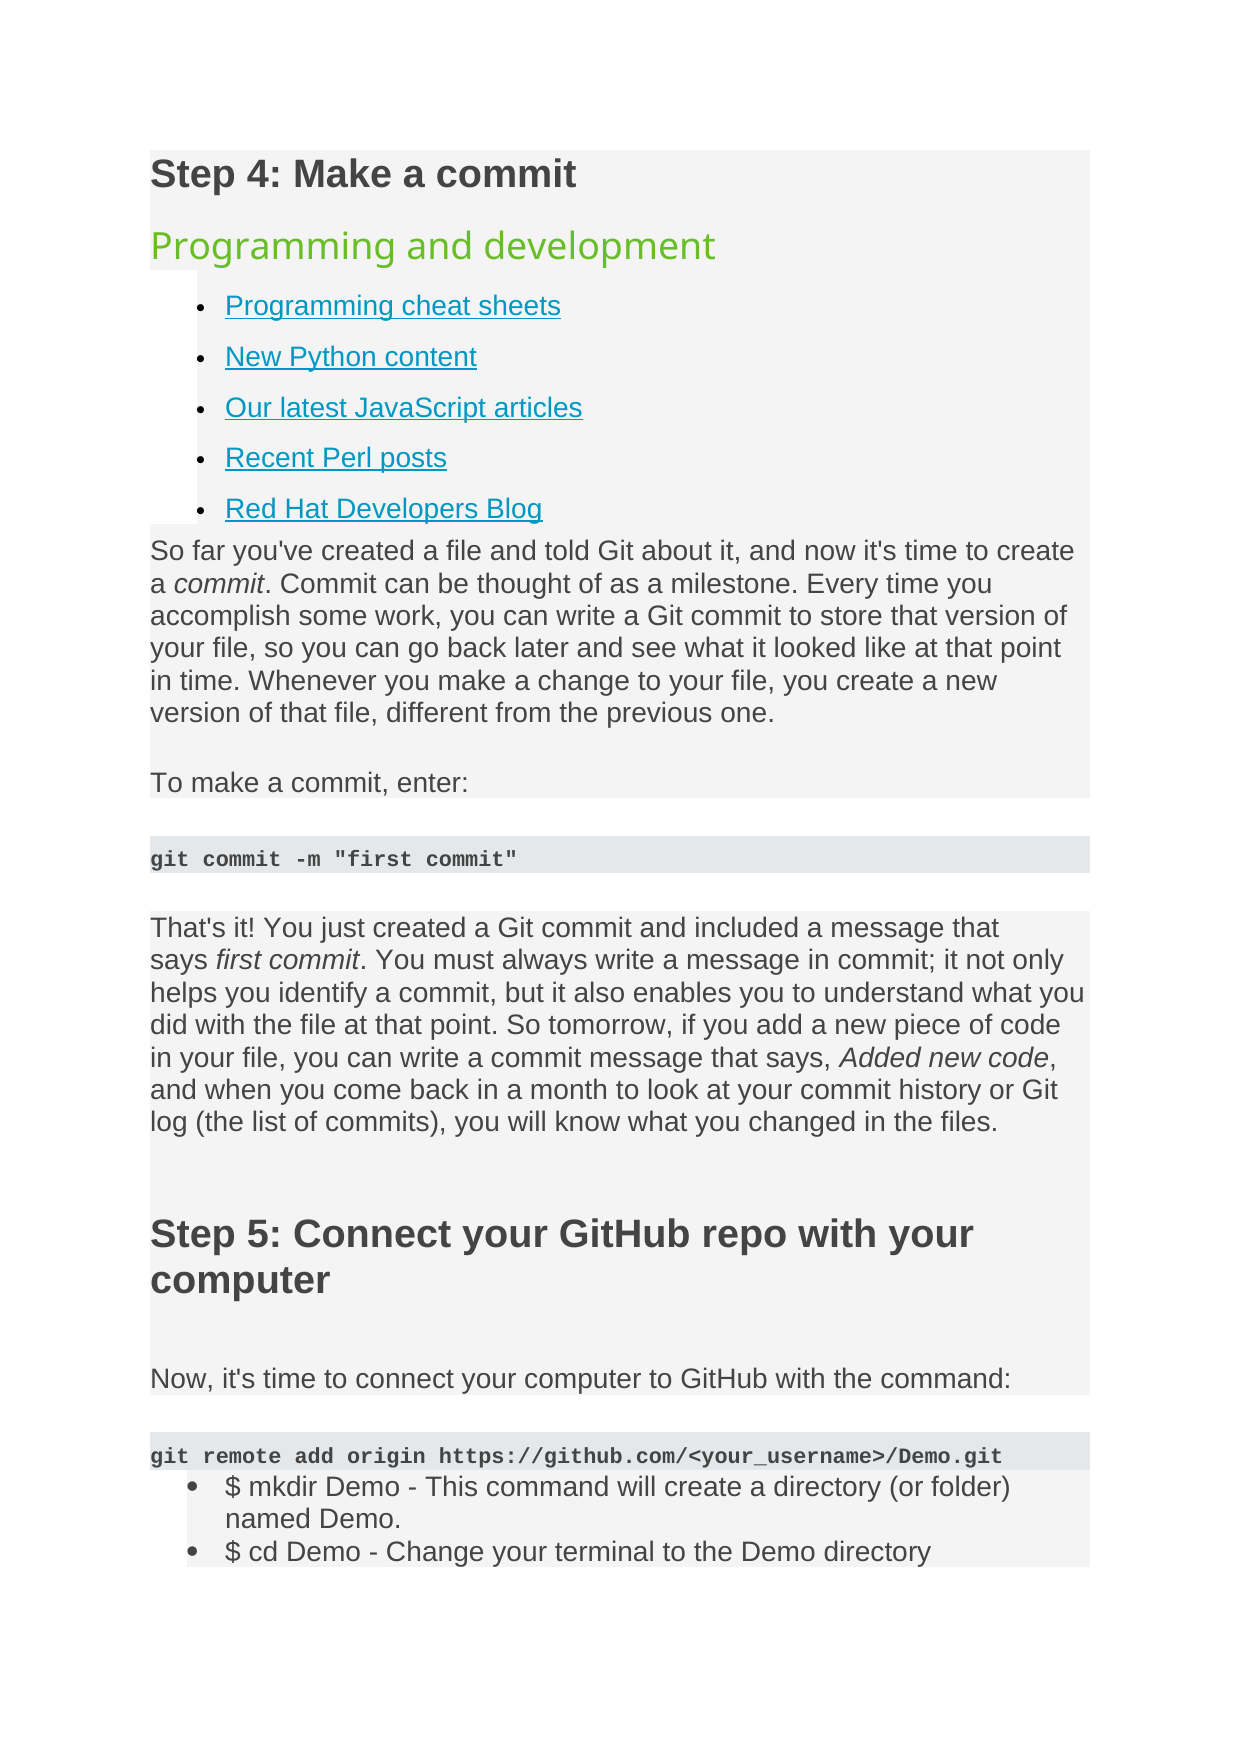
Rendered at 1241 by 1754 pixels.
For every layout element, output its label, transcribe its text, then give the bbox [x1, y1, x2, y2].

list $ cd Demo - Change your terminal to the Demo directory [187, 1535, 1090, 1567]
list Our latest JavaScript articles [197, 382, 1090, 423]
text That's it! You just created a Git commit and included a message that says first commit. You must always write a message in commit; it not only helps you identify a commit, but it also enables you to understand what you did with the file at that point. So tomorrow, if you add a new piece of code in your file, you can write a commit message that says, Added new code, and when you come back in a month to look at your commit history or Git log (the list of commits), you will know what you changed in the files. [150, 911, 1090, 1138]
list $ mkdir Demo - This command will create a directory (or folder) named Demo. [187, 1470, 1090, 1535]
subtitle Step 4: Make a commit [150, 150, 1090, 196]
text To make a commit, enter: [150, 766, 1090, 798]
text git commit -m "first commit" [150, 836, 1090, 873]
subtitle Step 5: Connect your GitHub repo with your computer [150, 1210, 1090, 1301]
text Programming and development [150, 219, 1090, 270]
text So far you've created a file and told Git about it, and now it's time to create a commit. Commit can be thought of as a milestone. Every time you accomplish some work, you can write a Git commit to store that version of your file, so you can go back later and see what it looked like at that point in time. Whenever you make a change to your file, you create a new version of that file, different from the previous one. [150, 534, 1090, 728]
list Recent Perl posts [197, 433, 1090, 473]
text Now, it's time to connect your computer to GitHub with the command: [150, 1362, 1090, 1395]
list Programming cheat sheets [197, 281, 1090, 322]
list New Python content [197, 332, 1090, 372]
list Red Hat Developers Blog [197, 483, 1090, 524]
text git remote add origin https://github.com/<your_username>/Demo.git [150, 1432, 1090, 1470]
